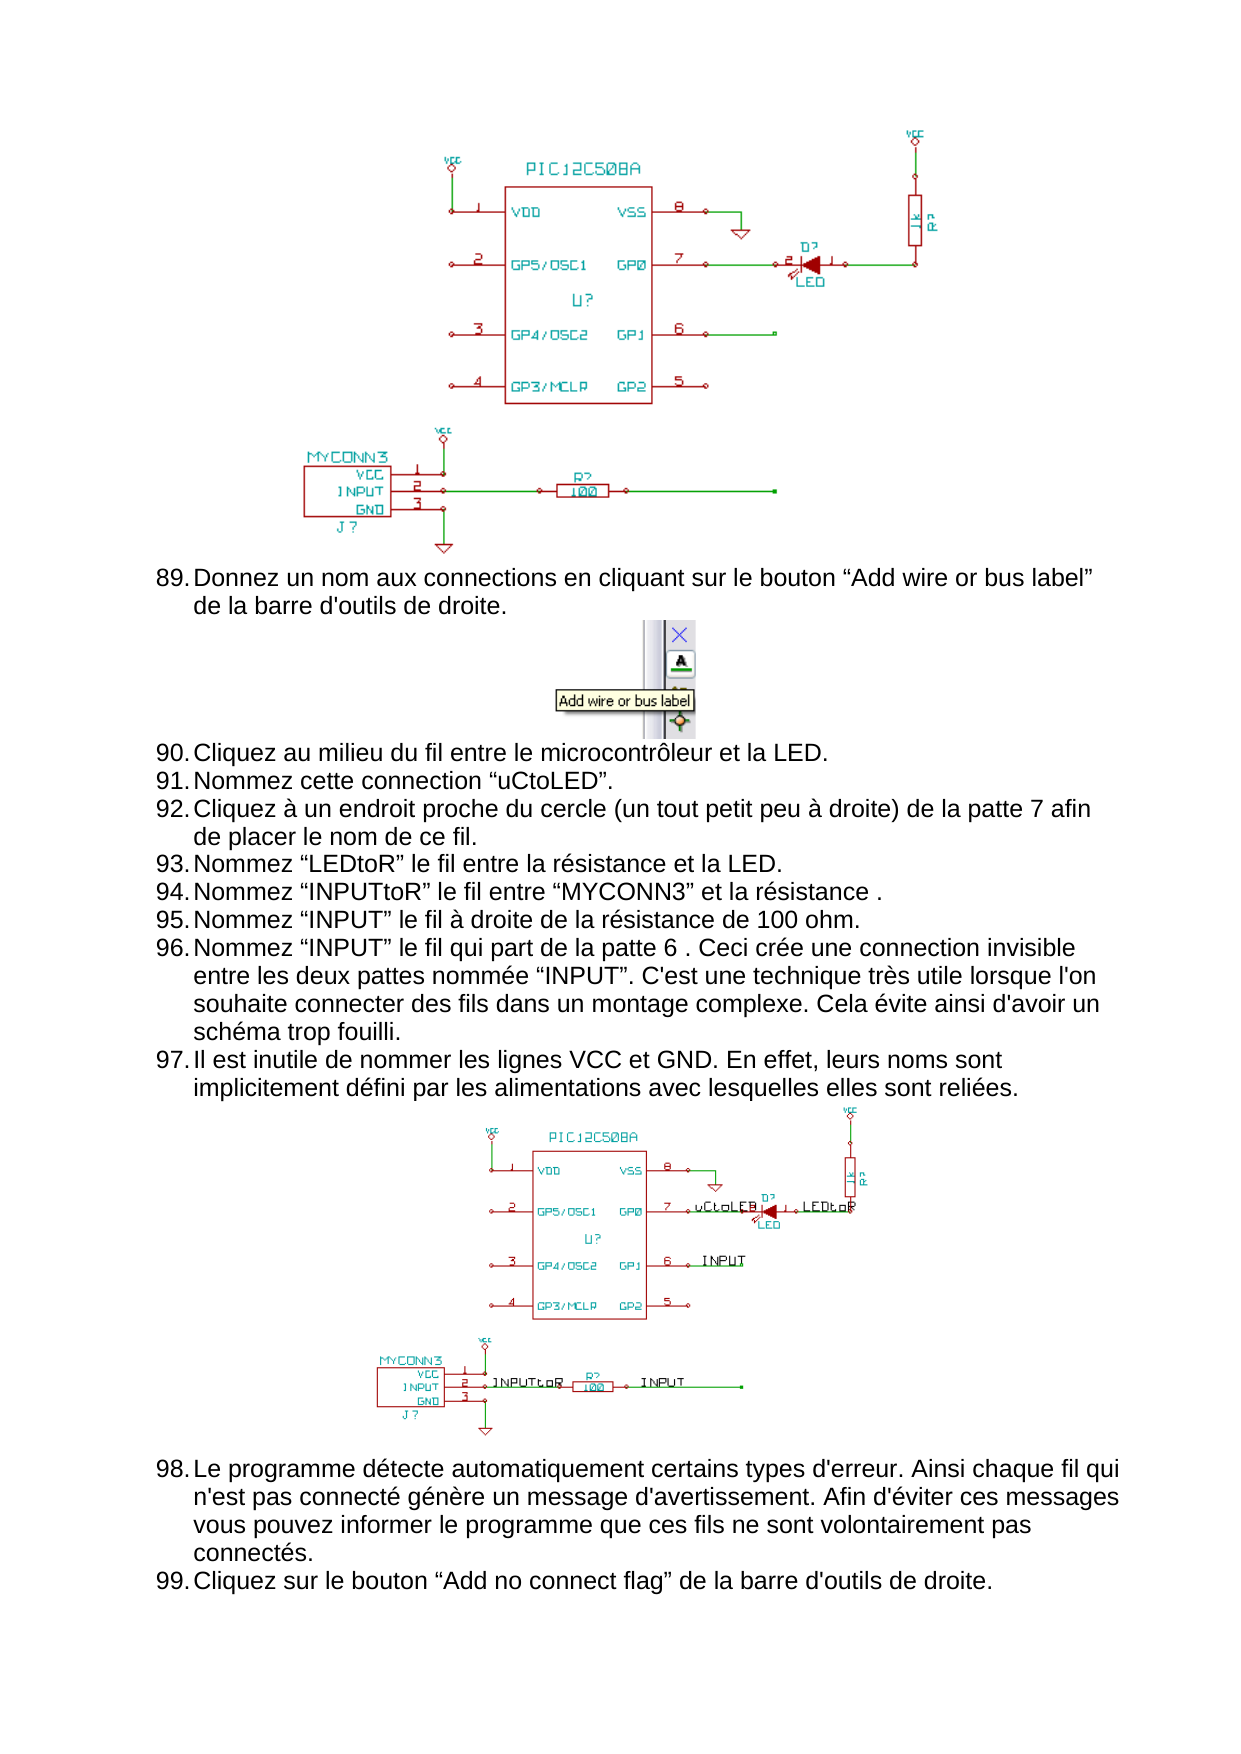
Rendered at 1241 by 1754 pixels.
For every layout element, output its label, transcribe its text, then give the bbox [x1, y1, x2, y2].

list Nommez “INPUT” le fil à droite de la résistance de 100 ohm. [156, 906, 1122, 934]
list Nommez “LEDtoR” le fil entre la résistance et la LED. [156, 850, 1122, 878]
list Cliquez sur le bouton “Add no connect flag” de la barre d'outils de droite. [156, 1567, 1122, 1595]
list Nommez “INPUTtoR” le fil entre “MYCONN3” et la résistance . [156, 878, 1122, 906]
list Nommez “INPUT” le fil qui part de la patte 6 . Ceci crée une connection invisible entre les deux pattes nommée “INPUT”. C'est une technique très utile lorsque l'on souhaite connecter des fils dans un montage complexe. Cela évite ainsi d'avoir un schéma trop fouilli. [156, 934, 1122, 1046]
list Le programme détecte automatiquement certains types d'erreur. Ainsi chaque fil qui n'est pas connecté génère un message d'avertissement. Afin d'éviter ces messages vous pouvez informer le programme que ces fils ne sont volontairement pas connectés. [156, 1102, 1122, 1567]
list Donnez un nom aux connections en cliquant sur le bouton “Add wire or bus label” de la barre d'outils de droite. [156, 118, 1122, 620]
list Cliquez au milieu du fil entre le microcontrôleur et la LED. [156, 620, 1122, 767]
list Cliquez à un endroit proche du cercle (un tout petit peu à droite) de la patte 7 afin de placer le nom de ce fil. [156, 794, 1122, 850]
list Nommez cette connection “uCtoLED”. [156, 767, 1122, 794]
list Il est inutile de nommer les lignes VCC et GND. En effet, leurs noms sont implicitement défini par les alimentations avec lesquelles elles sont reliées. [156, 1046, 1122, 1102]
